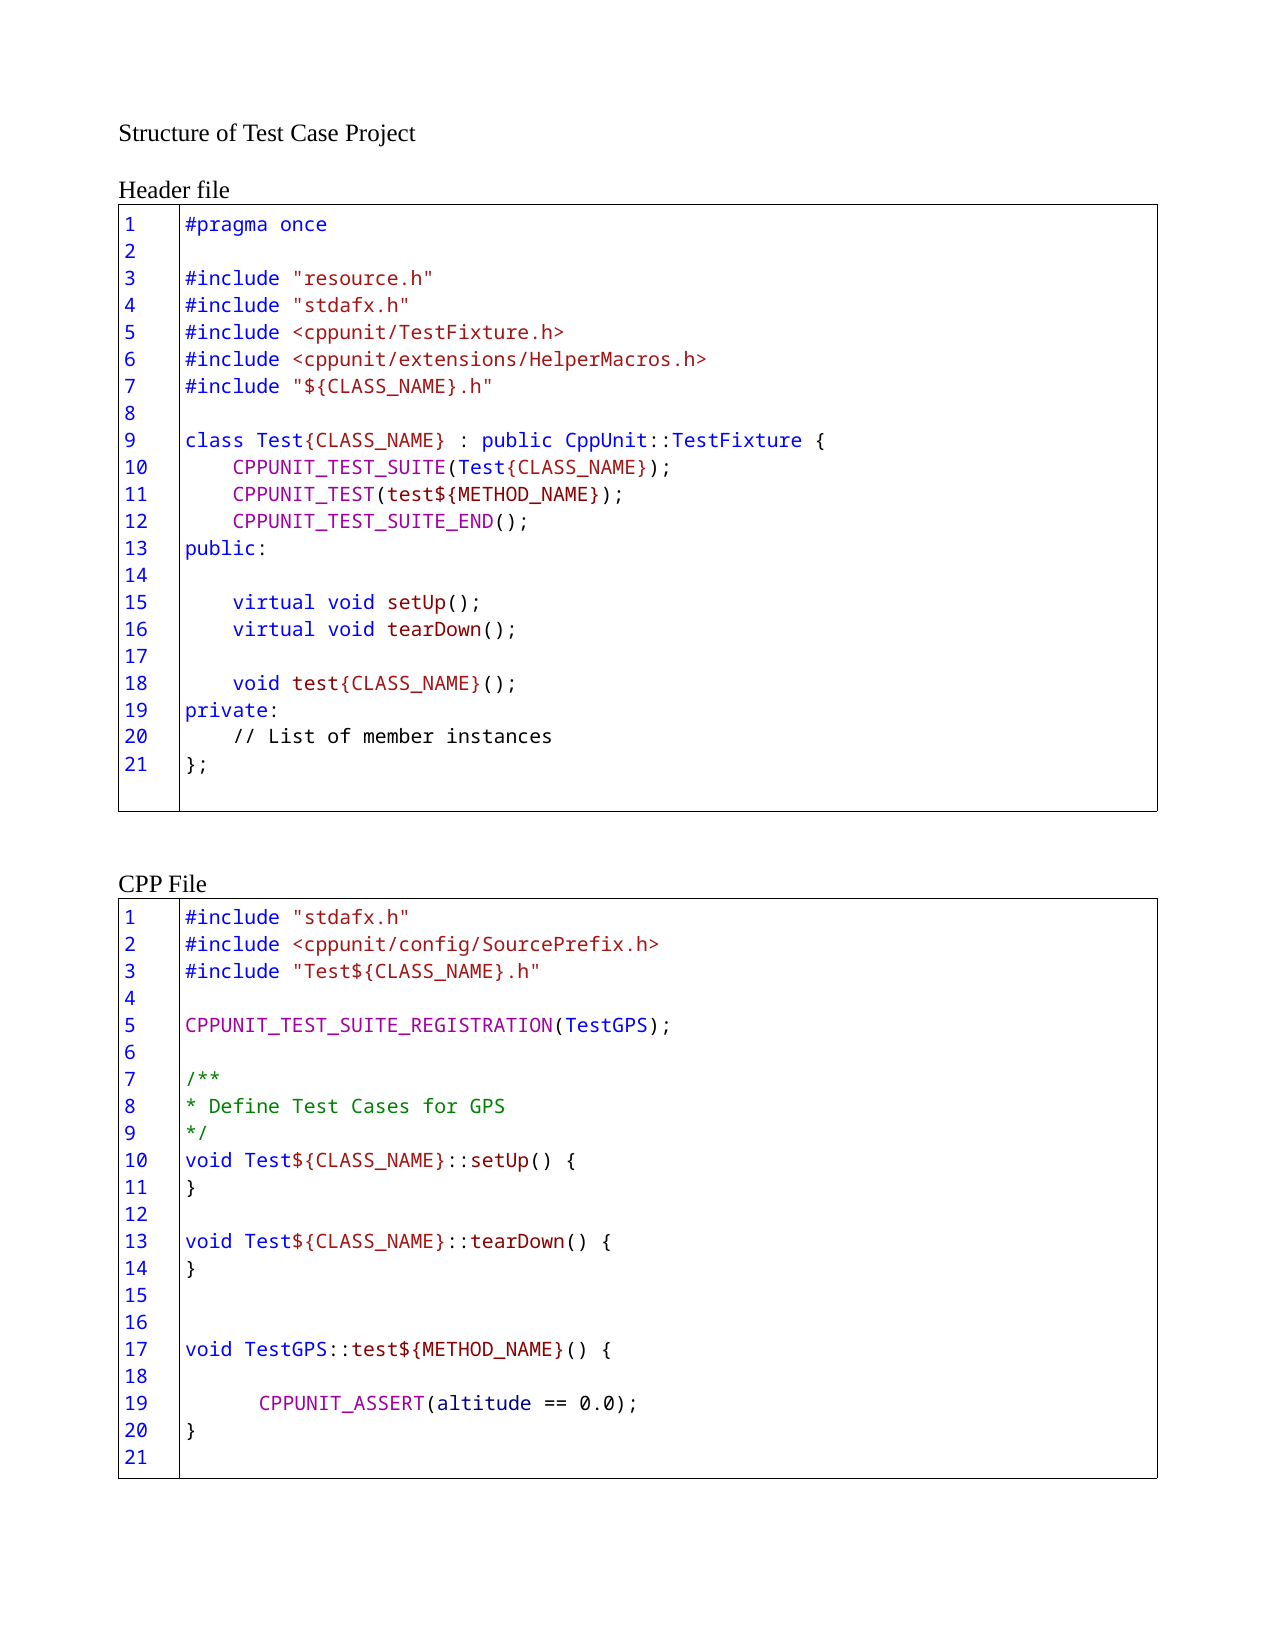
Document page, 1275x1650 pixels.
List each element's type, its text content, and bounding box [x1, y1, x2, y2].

table_header #pragma once #include "resource.h" #include "stdafx.h" #include <cppunit/TestFixture.h> #include <cppunit/extensions/HelperMacros.h> #include "${CLASS_NAME}.h" class Test{CLASS_NAME} : public CppUnit::TestFixture { CPPUNIT_TEST_SUITE(Test{CLASS_NAME}); CPPUNIT_TEST(test${METHOD_NAME}); CPPUNIT_TEST_SUITE_END(); public: virtual void setUp(); virtual void tearDown(); void test{CLASS_NAME}(); private: // List of member instances }; [180, 205, 1157, 811]
table_header 1 2 3 4 5 6 7 8 9 10 11 12 13 14 15 16 17 18 19 20 21 [119, 205, 179, 811]
text CPP File [118, 869, 1157, 898]
text Structure of Test Case Project [118, 118, 1157, 147]
table_header #include "stdafx.h" #include <cppunit/config/SourcePrefix.h> #include "Test${CLASS_NAME}.h" CPPUNIT_TEST_SUITE_REGISTRATION(TestGPS); /** * Define Test Cases for GPS */ void Test${CLASS_NAME}::setUp() { } void Test${CLASS_NAME}::tearDown() { } void TestGPS::test${METHOD_NAME}() { CPPUNIT_ASSERT(altitude == 0.0); } [180, 899, 1157, 1477]
table_header 1 2 3 4 5 6 7 8 9 10 11 12 13 14 15 16 17 18 19 20 21 [119, 899, 179, 1477]
text Header file [118, 176, 1157, 204]
